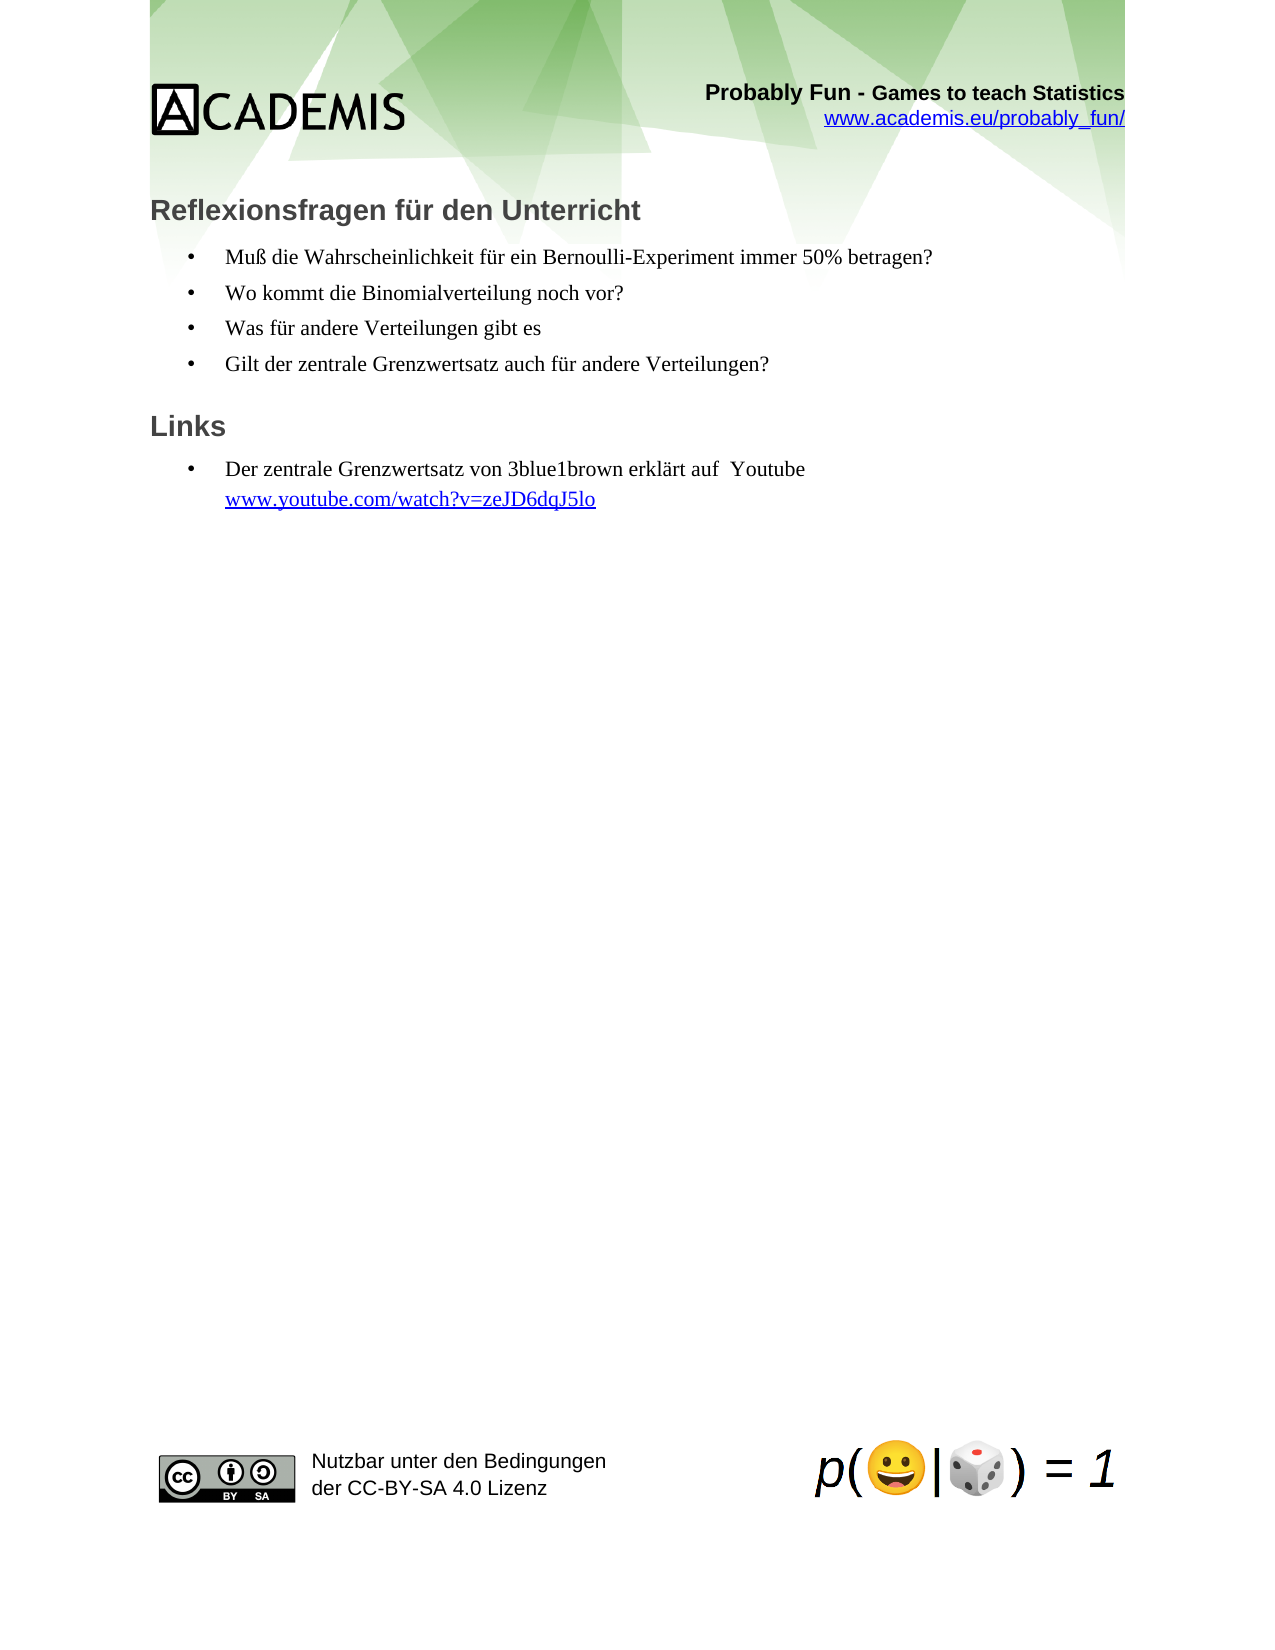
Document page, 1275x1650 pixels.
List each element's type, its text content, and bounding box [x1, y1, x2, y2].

list Der zentrale Grenzwertsatz von 3blue1brown erklärt auf Youtube www.youtube.com/watch?v=zeJD6dqJ5lo [187, 451, 1125, 511]
list Wo kommt die Binomialverteilung noch vor? [187, 275, 1125, 305]
picture [152, 1450, 302, 1507]
list Gilt der zentrale Grenzwertsatz auch für andere Verteilungen? [187, 346, 1125, 376]
picture [1002, 115, 1008, 124]
list Muß die Wahrscheinlichkeit für ein Bernoulli-Experiment immer 50% betragen? [187, 239, 1125, 269]
picture [149, 0, 1125, 300]
subtitle Links [150, 409, 1125, 443]
subtitle Reflexionsfragen für den Unterricht [150, 193, 1125, 226]
picture [803, 1430, 1124, 1508]
list Was für andere Verteilungen gibt es [187, 311, 1125, 341]
